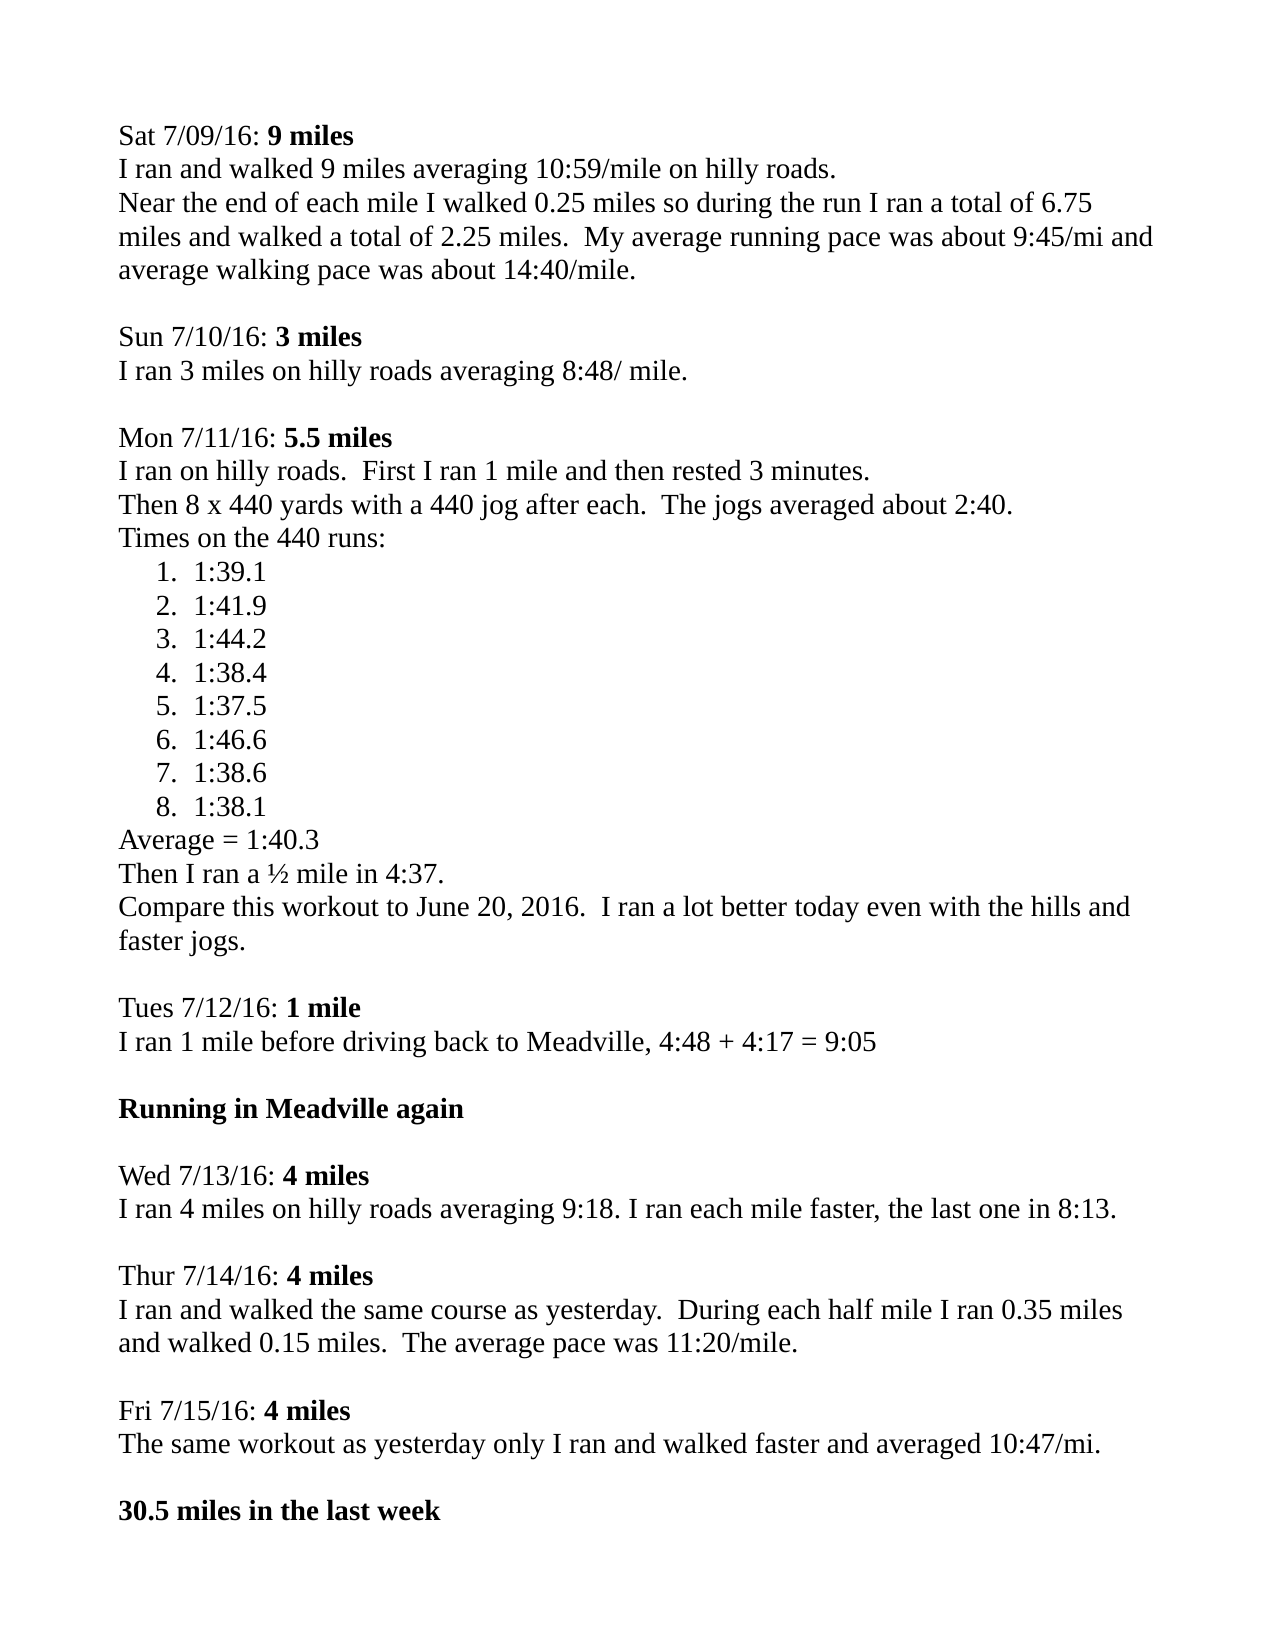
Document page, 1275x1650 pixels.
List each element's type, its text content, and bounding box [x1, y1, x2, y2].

text Sat 7/09/16: 9 miles [118, 118, 1157, 152]
text Compare this workout to June 20, 2016. I ran a lot better today even with the hills and faster jogs. [118, 889, 1157, 957]
list 1:38.4 [156, 655, 1157, 688]
text Thur 7/14/16: 4 miles [118, 1258, 1157, 1292]
text Times on the 440 runs: [118, 521, 1157, 554]
list 1:41.9 [156, 588, 1157, 621]
text 30.5 miles in the last week [118, 1493, 1157, 1527]
text Fri 7/15/16: 4 miles [118, 1393, 1157, 1426]
text Near the end of each mile I walked 0.25 miles so during the run I ran a total of 6.75 miles and walked a total of 2.25 miles. My average running pace was about 9:45/mi and average walking pace was about 14:40/mile. [118, 185, 1157, 286]
text The same workout as yesterday only I ran and walked faster and averaged 10:47/mi. [118, 1426, 1157, 1460]
text Sun 7/10/16: 3 miles [118, 319, 1157, 353]
text Average = 1:40.3 [118, 822, 1157, 856]
list 1:37.5 [156, 688, 1157, 722]
text I ran 1 mile before driving back to Meadville, 4:48 + 4:17 = 9:05 [118, 1024, 1157, 1057]
text I ran on hilly roads. First I ran 1 mile and then rested 3 minutes. [118, 453, 1157, 487]
text Wed 7/13/16: 4 miles [118, 1158, 1157, 1191]
text I ran 3 miles on hilly roads averaging 8:48/ mile. [118, 353, 1157, 386]
list 1:46.6 [156, 722, 1157, 755]
list 1:39.1 [156, 554, 1157, 588]
text Then 8 x 440 yards with a 440 jog after each. The jogs averaged about 2:40. [118, 487, 1157, 521]
text Tues 7/12/16: 1 mile [118, 990, 1157, 1024]
text Then I ran a ½ mile in 4:37. [118, 856, 1157, 889]
list 1:38.6 [156, 755, 1157, 789]
text Mon 7/11/16: 5.5 miles [118, 420, 1157, 453]
text I ran 4 miles on hilly roads averaging 9:18. I ran each mile faster, the last one in 8:13. [118, 1191, 1157, 1225]
list 1:44.2 [156, 621, 1157, 655]
list 1:38.1 [156, 789, 1157, 822]
text Running in Meadville again [118, 1091, 1157, 1124]
text I ran and walked 9 miles averaging 10:59/mile on hilly roads. [118, 152, 1157, 185]
text I ran and walked the same course as yesterday. During each half mile I ran 0.35 miles and walked 0.15 miles. The average pace was 11:20/mile. [118, 1292, 1157, 1359]
